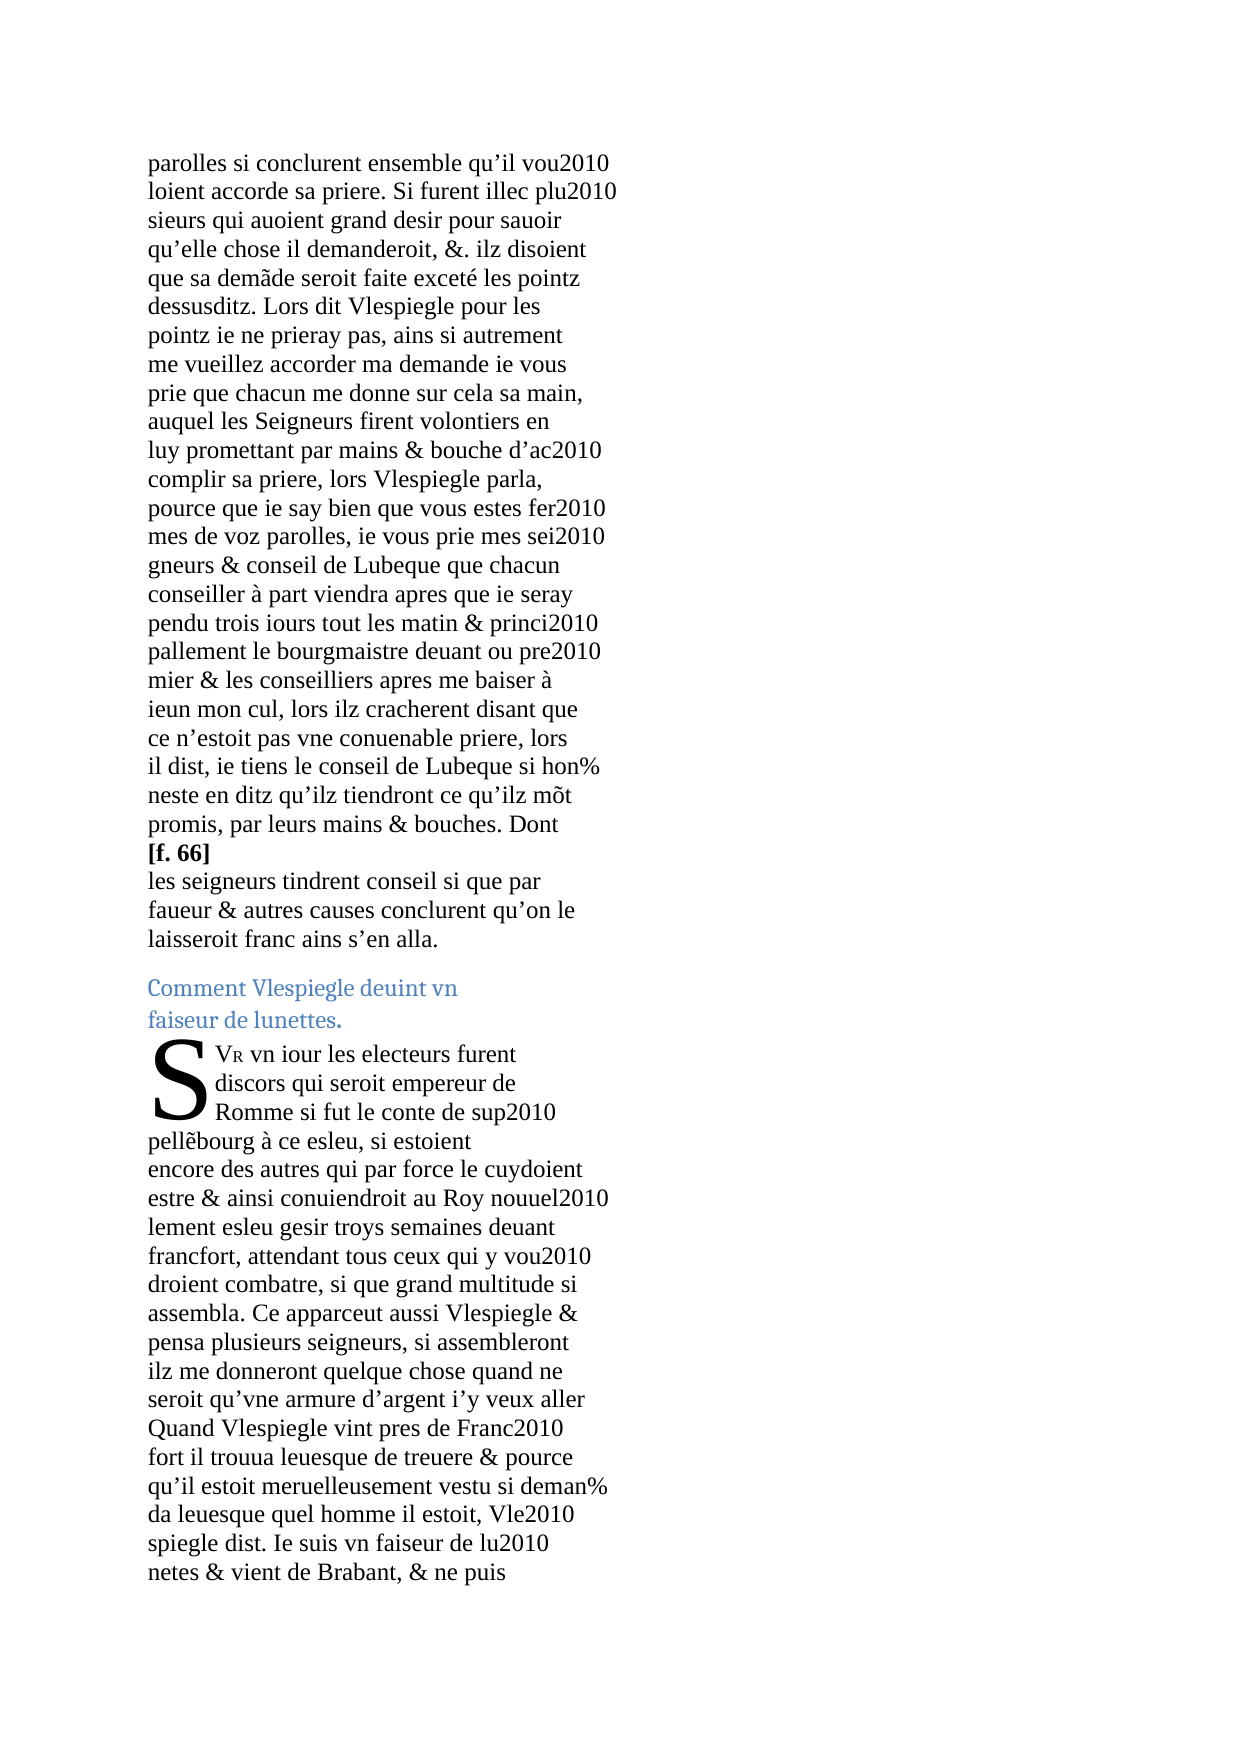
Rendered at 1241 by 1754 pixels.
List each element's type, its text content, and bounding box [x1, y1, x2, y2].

text les seigneurs tindrent conseil si que par faueur & autres causes conclurent qu’on le laisseroit franc ains s’en alla. [148, 866, 1093, 953]
subtitle Comment Vlespiegle deuint vn faiseur de lunettes. [148, 973, 1093, 1035]
text SVr vn iour les electeurs furent discors qui seroit empereur de Romme si fut le conte de sup2010 pellẽbourg à ce esleu, si estoient encore des autres qui par force le cuydoient estre & ainsi conuiendroit au Roy nouuel2010 lement esleu gesir troys semaines deuant francfort, attendant tous ceux qui y vou2010 droient combatre, si que grand multitude si assembla. Ce apparceut aussi Vlespiegle & pensa plusieurs seigneurs, si assembleront ilz me donneront quelque chose quand ne seroit qu’vne armure d’argent i’y veux aller Quand Vlespiegle vint pres de Franc2010 fort il trouua leuesque de treuere & pource qu’il estoit meruelleusement vestu si deman% da leuesque quel homme il estoit, Vle2010 spiegle dist. Ie suis vn faiseur de lu2010 netes & vient de Brabant, & ne puis nulle part auoir de l'ouurage car no2010 stre mestier ne vaut riens. leuesque dist ie [f. 67] [148, 1039, 1093, 1586]
text parolles si conclurent ensemble qu’il vou2010 loient accorde sa priere. Si furent illec plu2010 sieurs qui auoient grand desir pour sauoir qu’elle chose il demanderoit, &. ilz disoient que sa demãde seroit faite exceté les pointz dessusditz. Lors dit Vlespiegle pour les pointz ie ne prieray pas, ains si autrement me vueillez accorder ma demande ie vous prie que chacun me donne sur cela sa main, auquel les Seigneurs firent volontiers en luy promettant par mains & bouche d’ac2010 complir sa priere, lors Vlespiegle parla, pource que ie say bien que vous estes fer2010 mes de voz parolles, ie vous prie mes sei2010 gneurs & conseil de Lubeque que chacun conseiller à part viendra apres que ie seray pendu trois iours tout les matin & princi2010 pallement le bourgmaistre deuant ou pre2010 mier & les conseilliers apres me baiser à ieun mon cul, lors ilz cracherent disant que ce n’estoit pas vne conuenable priere, lors il dist, ie tiens le conseil de Lubeque si hon% neste en ditz qu’ilz tiendront ce qu’ilz mõt promis, par leurs mains & bouches. Dont [f. 66] [148, 148, 1093, 866]
